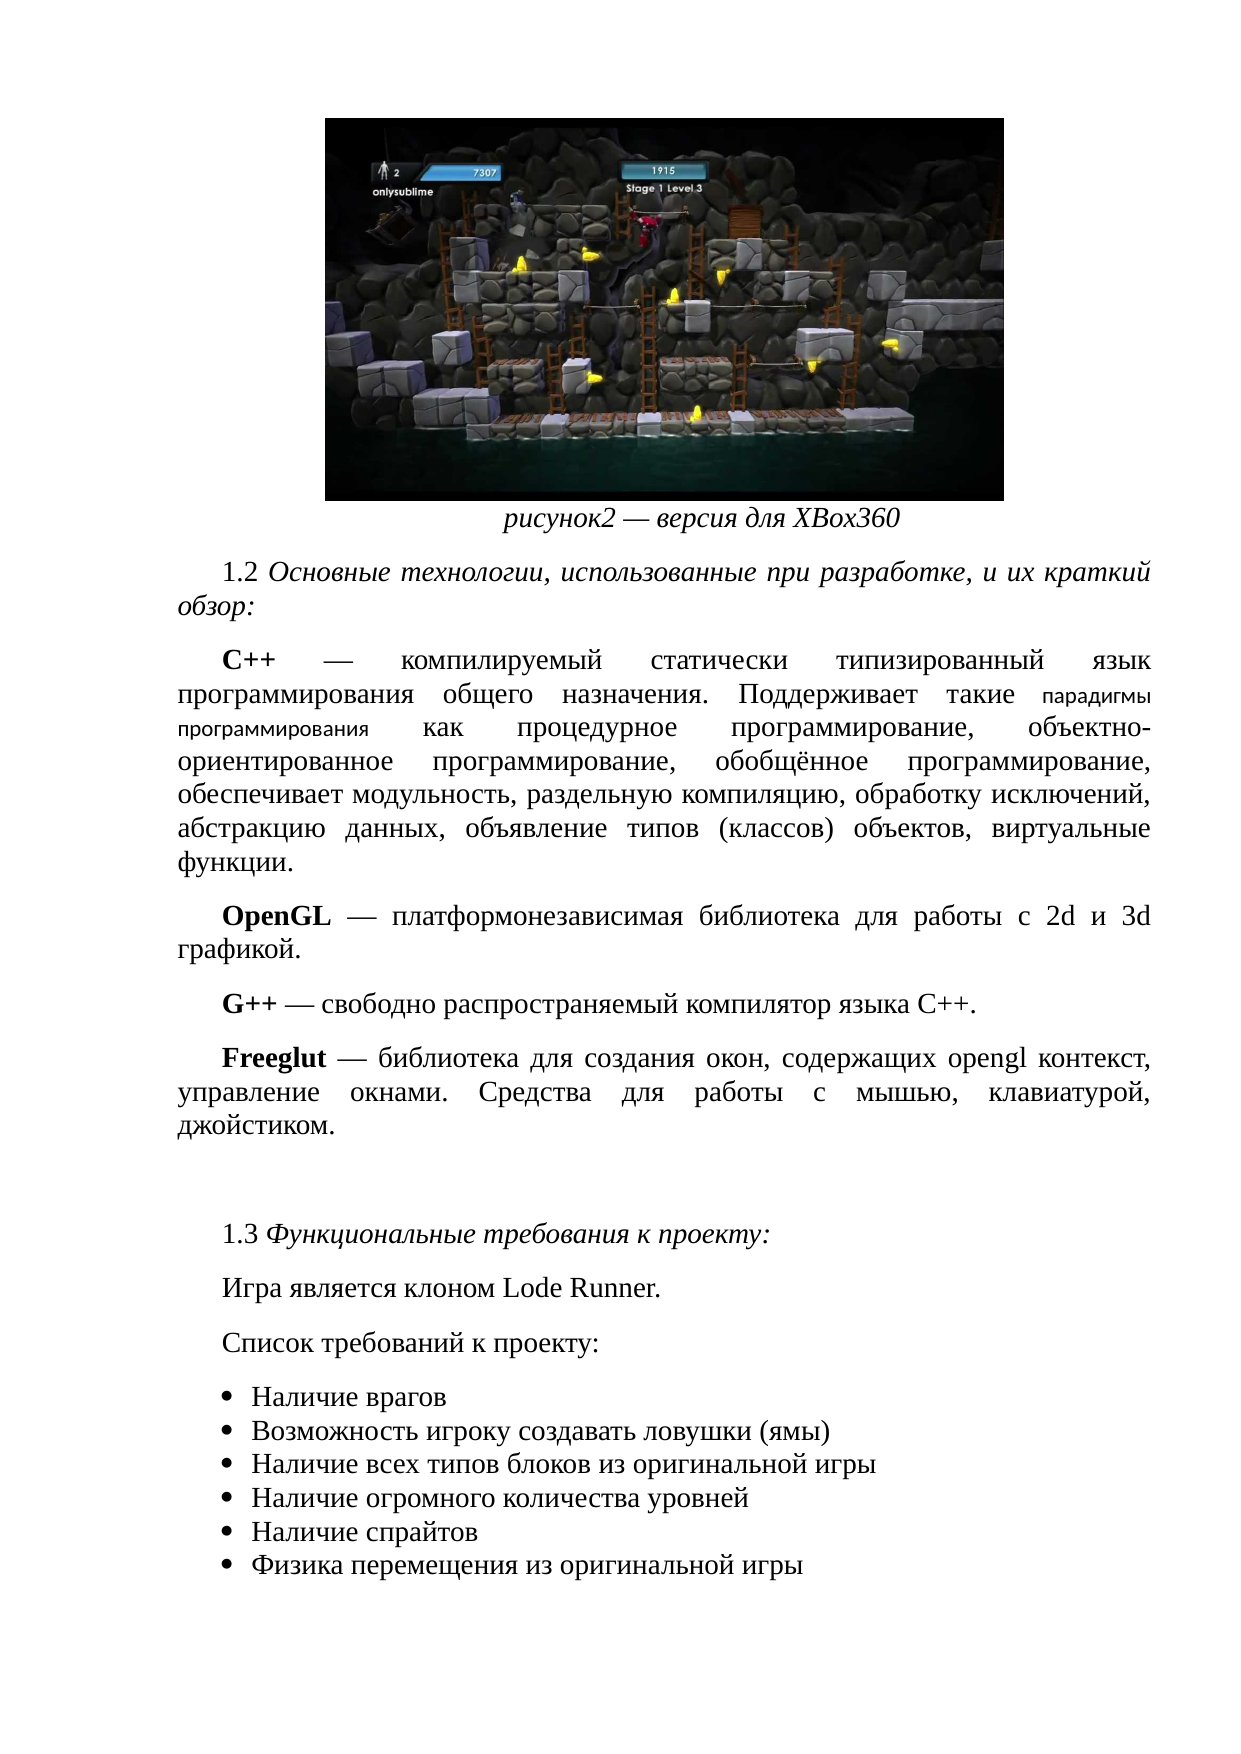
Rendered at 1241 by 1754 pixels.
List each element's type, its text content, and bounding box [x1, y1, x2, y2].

text Freeglut — библиотека для создания окон, содержащих opengl контекст, управление окнами. Средства для работы с мышью, клавиатурой, джойстиком. [177, 1040, 1152, 1141]
text 1.2 Основные технологии, использованные при разработке, и их краткий обзор: [177, 554, 1152, 622]
picture [325, 118, 1004, 501]
list Наличие врагов [177, 1379, 1152, 1413]
text C++ — компилируемый статически типизированный язык программирования общего назначения. Поддерживает такие парадигмы программирования как процедурное программирование, объектно-ориентированное программирование, обобщённое программирование, обеспечивает модульность, раздельную компиляцию, обработку исключений, абстракцию данных, объявление типов (классов) объектов, виртуальные функции. [177, 642, 1152, 877]
text 1.3 Функциональные требования к проекту: [177, 1216, 1152, 1250]
list рисунок2 — версия для XBox360 [215, 118, 1152, 534]
list Наличие огромного количества уровней [177, 1480, 1152, 1514]
list Наличие спрайтов [177, 1514, 1152, 1547]
list Физика перемещения из оригинальной игры [177, 1547, 1152, 1581]
list Наличие всех типов блоков из оригинальной игры [177, 1447, 1152, 1480]
text G++ — свободно распространяемый компилятор языка C++. [177, 986, 1152, 1019]
list Возможность игроку создавать ловушки (ямы) [177, 1413, 1152, 1447]
text Список требований к проекту: [177, 1325, 1152, 1358]
text OpenGL — платформонезависимая библиотека для работы с 2d и 3d графикой. [177, 898, 1152, 965]
text Игра является клоном Lode Runner. [177, 1271, 1152, 1304]
